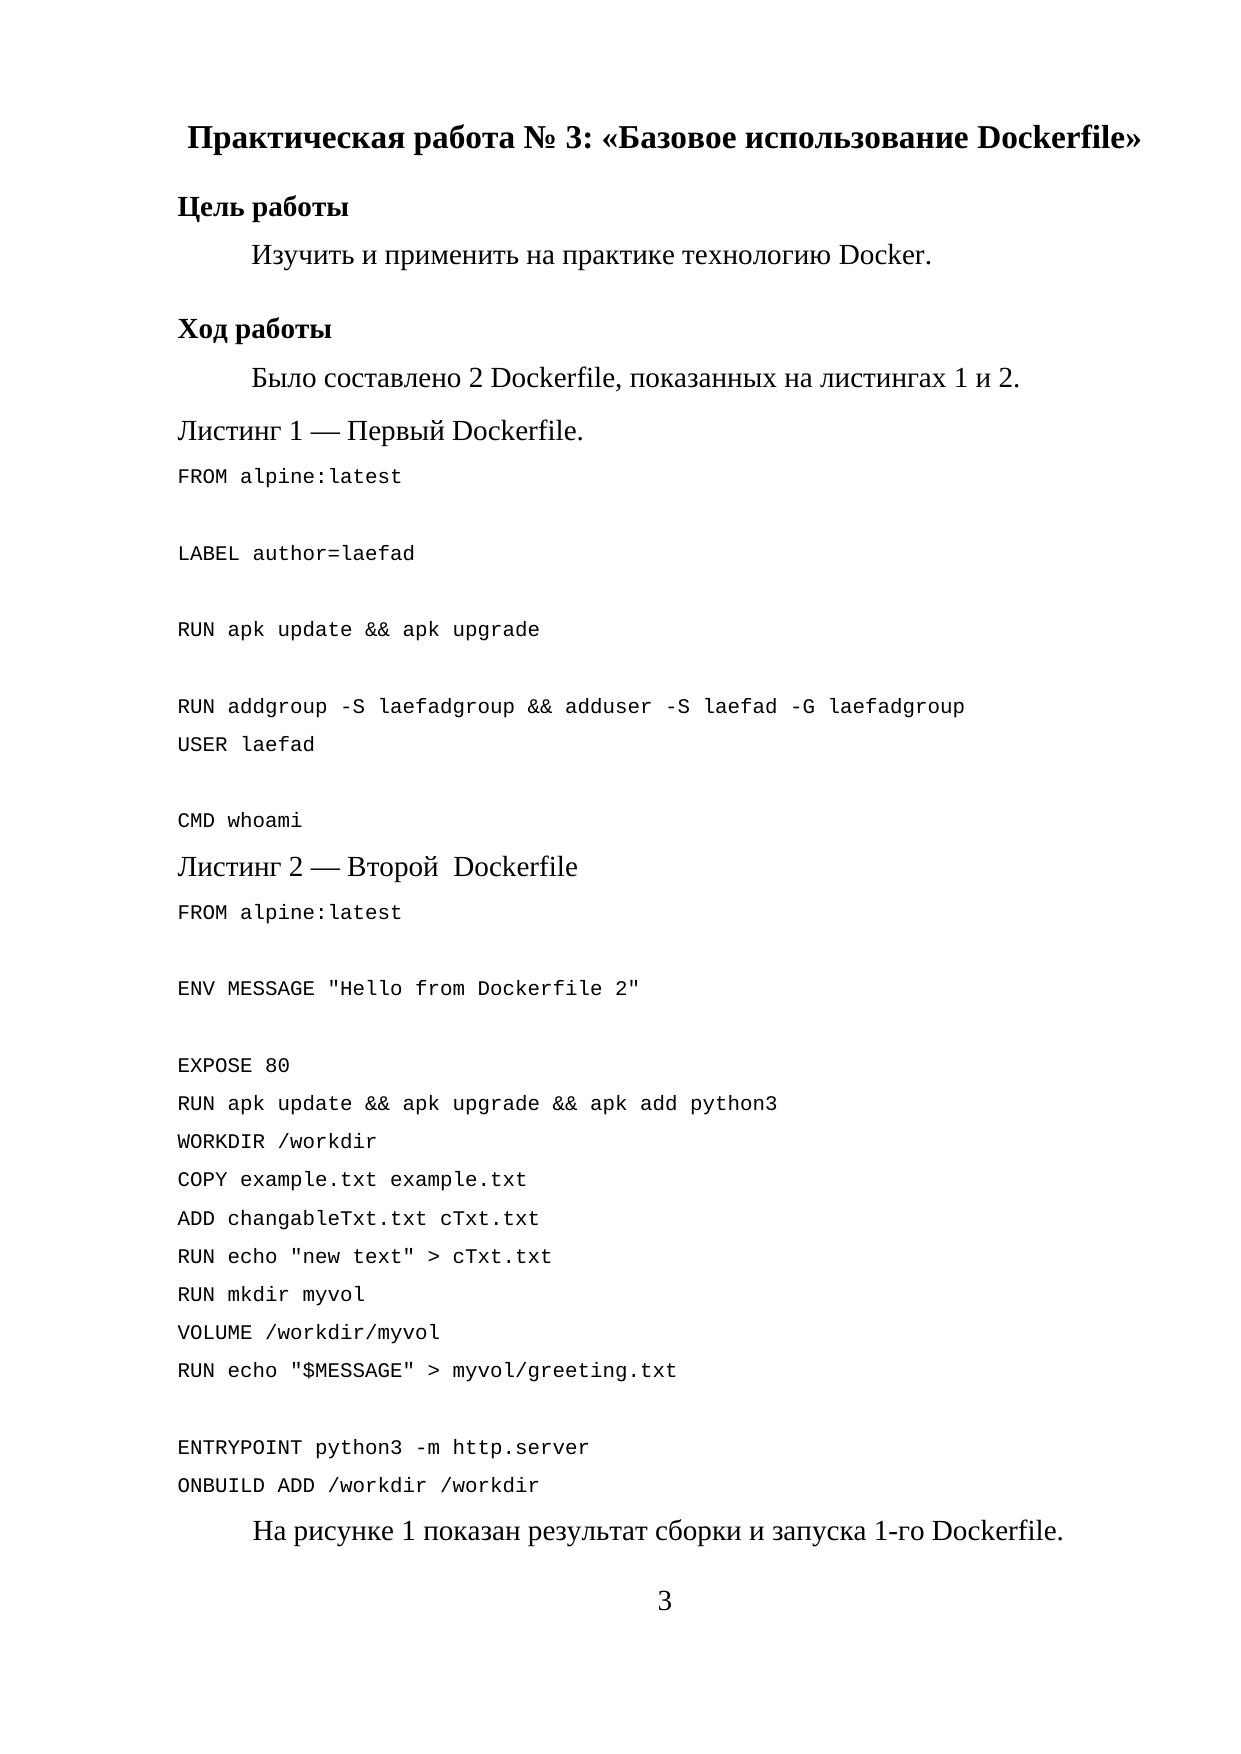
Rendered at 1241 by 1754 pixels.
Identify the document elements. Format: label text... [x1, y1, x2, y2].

text RUN echo "$MESSAGE" > myvol/greeting.txt [177, 1361, 1152, 1384]
text Листинг 1 — Первый Dockerfile. [177, 413, 1152, 447]
text EXPOSE 80 [177, 1055, 1152, 1078]
text Изучить и применить на практике технологию Docker. [177, 237, 1152, 271]
subtitle Ход работы [177, 311, 1152, 345]
text RUN mkdir myvol [177, 1284, 1152, 1308]
text ENV MESSAGE "Hello from Dockerfile 2" [177, 978, 1152, 1002]
text RUN echo "new text" > cTxt.txt [177, 1246, 1152, 1269]
text Было составлено 2 Dockerfile, показанных на листингах 1 и 2. [177, 360, 1152, 394]
text RUN apk update && apk upgrade [177, 619, 1152, 643]
text Листинг 2 — Второй Dockerfile [177, 849, 1152, 882]
text FROM alpine:latest [177, 466, 1152, 490]
text ENTRYPOINT python3 -m http.server [177, 1437, 1152, 1461]
text FROM alpine:latest [177, 902, 1152, 925]
text На рисунке 1 показан результат сборки и запуска 1-го Dockerfile. [177, 1513, 1152, 1547]
text LABEL author=laefad [177, 543, 1152, 566]
text RUN addgroup -S laefadgroup && adduser -S laefad -G laefadgroup [177, 696, 1152, 719]
text ONBUILD ADD /workdir /workdir [177, 1475, 1152, 1499]
text COPY example.txt example.txt [177, 1169, 1152, 1193]
text ADD changableTxt.txt cTxt.txt [177, 1208, 1152, 1231]
text RUN apk update && apk upgrade && apk add python3 [177, 1093, 1152, 1117]
text CMD whoami [177, 810, 1152, 834]
subtitle Практическая работа № 3: «Базовое использование Dockerfile» [177, 118, 1152, 156]
text WORKDIR /workdir [177, 1131, 1152, 1155]
text VOLUME /workdir/myvol [177, 1322, 1152, 1346]
text USER laefad [177, 734, 1152, 758]
subtitle Цель работы [177, 189, 1152, 222]
